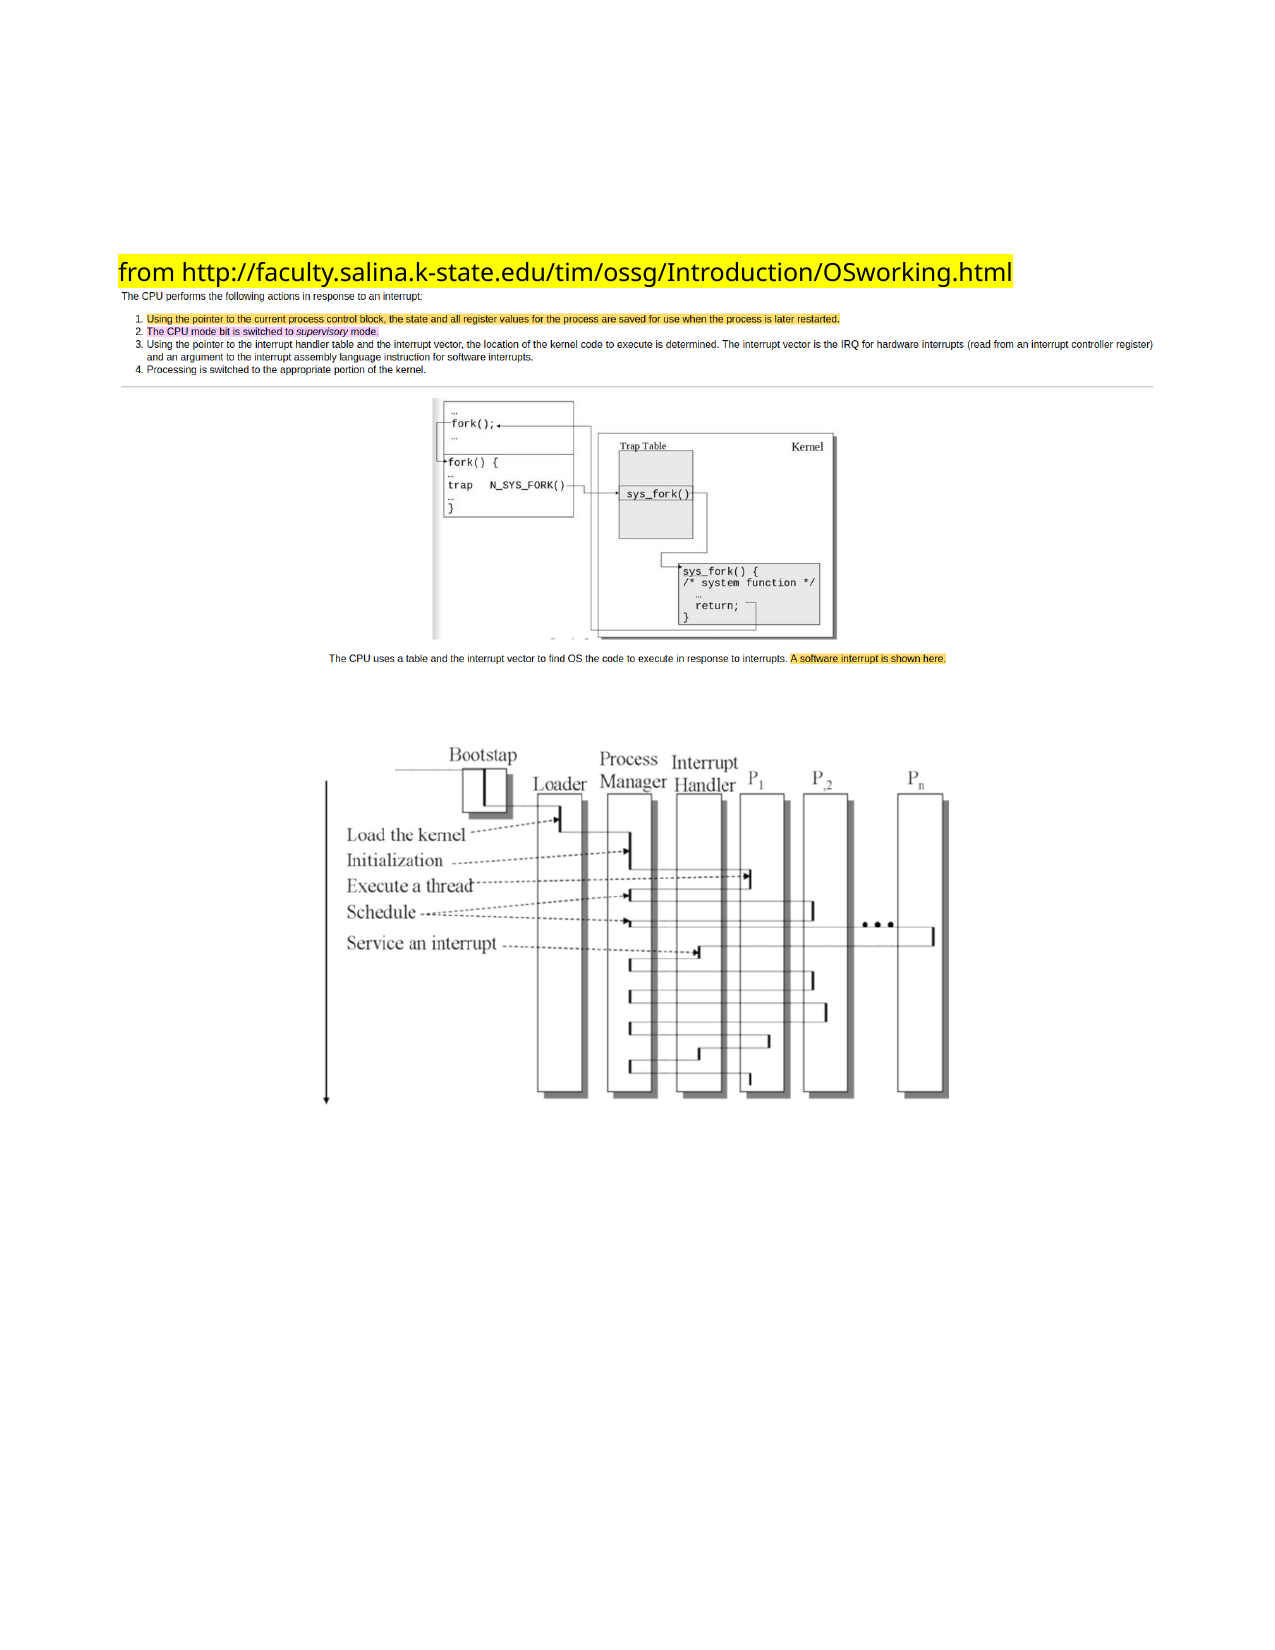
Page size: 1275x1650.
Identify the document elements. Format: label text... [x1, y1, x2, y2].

picture [118, 288, 1157, 679]
picture [298, 741, 979, 1115]
text from http://faculty.salina.k-state.edu/tim/ossg/Introduction/OSworking.html [118, 254, 1157, 288]
